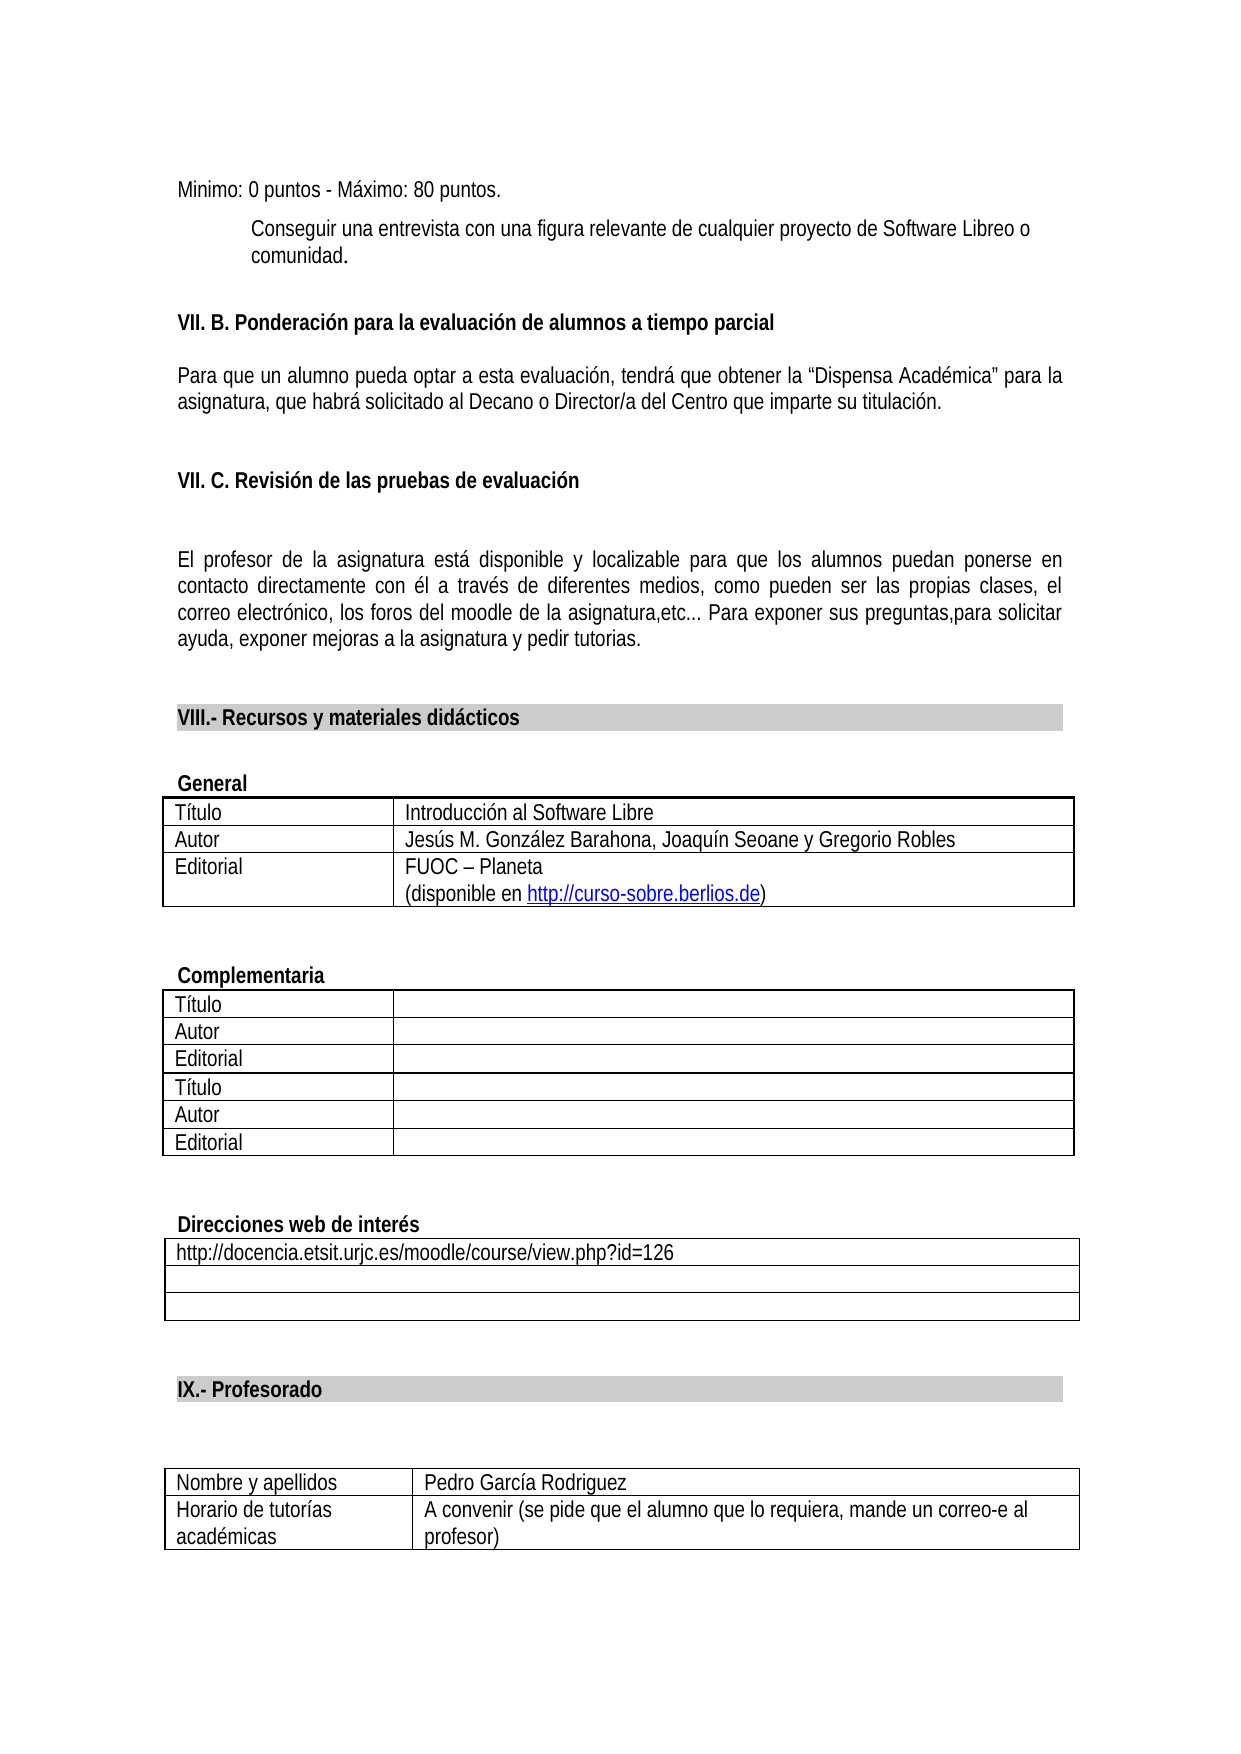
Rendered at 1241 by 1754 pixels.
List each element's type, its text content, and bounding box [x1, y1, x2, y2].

text VII. C. Revisión de las pruebas de evaluación [177, 467, 1063, 493]
table_cell Editorial [164, 1129, 393, 1155]
table_cell Editorial [164, 853, 393, 906]
text Complementaria [177, 962, 1063, 988]
table_header [394, 991, 1073, 1017]
table_header Pedro García Rodriguez [413, 1469, 1079, 1495]
text IX.- Profesorado [177, 1376, 1063, 1402]
text Para que un alumno pueda optar a esta evaluación, tendrá que obtener la “Dispensa Académica” para la asignatura, que habrá solicitado al Decano o Director/a del Centro que imparte su titulación. [177, 362, 1063, 414]
text General [177, 770, 1063, 796]
table_cell [394, 1129, 1073, 1155]
table_header Título [164, 799, 393, 825]
table_cell Editorial [164, 1045, 393, 1072]
table_cell Autor [164, 1018, 393, 1044]
table_header Nombre y apellidos [166, 1469, 412, 1495]
text VII. B. Ponderación para la evaluación de alumnos a tiempo parcial [177, 309, 1063, 335]
table_cell Autor [164, 1101, 393, 1128]
table_cell [394, 1074, 1073, 1100]
table_cell Autor [164, 826, 393, 852]
table_cell [394, 1018, 1073, 1044]
table_cell [394, 1045, 1073, 1072]
list Conseguir una entrevista con una figura relevante de cualquier proyecto de Software Libreo o comunidad. [221, 215, 1063, 270]
table_cell [166, 1266, 1079, 1292]
table_cell A convenir (se pide que el alumno que lo requiera, mande un correo-e al profesor) [413, 1496, 1079, 1549]
table_cell [166, 1293, 1079, 1320]
table_cell FUOC – Planeta (disponible en http://curso-sobre.berlios.de) [394, 853, 1073, 906]
table_header Introducción al Software Libre [394, 799, 1073, 825]
table_header http://docencia.etsit.urjc.es/moodle/course/view.php?id=126 [166, 1239, 1079, 1265]
table_header Título [164, 991, 393, 1017]
table_cell Jesús M. González Barahona, Joaquín Seoane y Gregorio Robles [394, 826, 1073, 852]
text VIII.- Recursos y materiales didácticos [177, 704, 1063, 731]
table_cell Horario de tutorías académicas [166, 1496, 412, 1549]
table_cell Título [164, 1074, 393, 1100]
table_cell [394, 1101, 1073, 1128]
text Minimo: 0 puntos - Máximo: 80 puntos. [177, 176, 1063, 203]
text El profesor de la asignatura está disponible y localizable para que los alumnos puedan ponerse en contacto directamente con él a través de diferentes medios, como pueden ser las propias clases, el correo electrónico, los foros del moodle de la asignatura,etc... Para exponer sus preguntas,para solicitar ayuda, exponer mejoras a la asignatura y pedir tutorias. [177, 546, 1063, 652]
text Direcciones web de interés [177, 1211, 1063, 1237]
